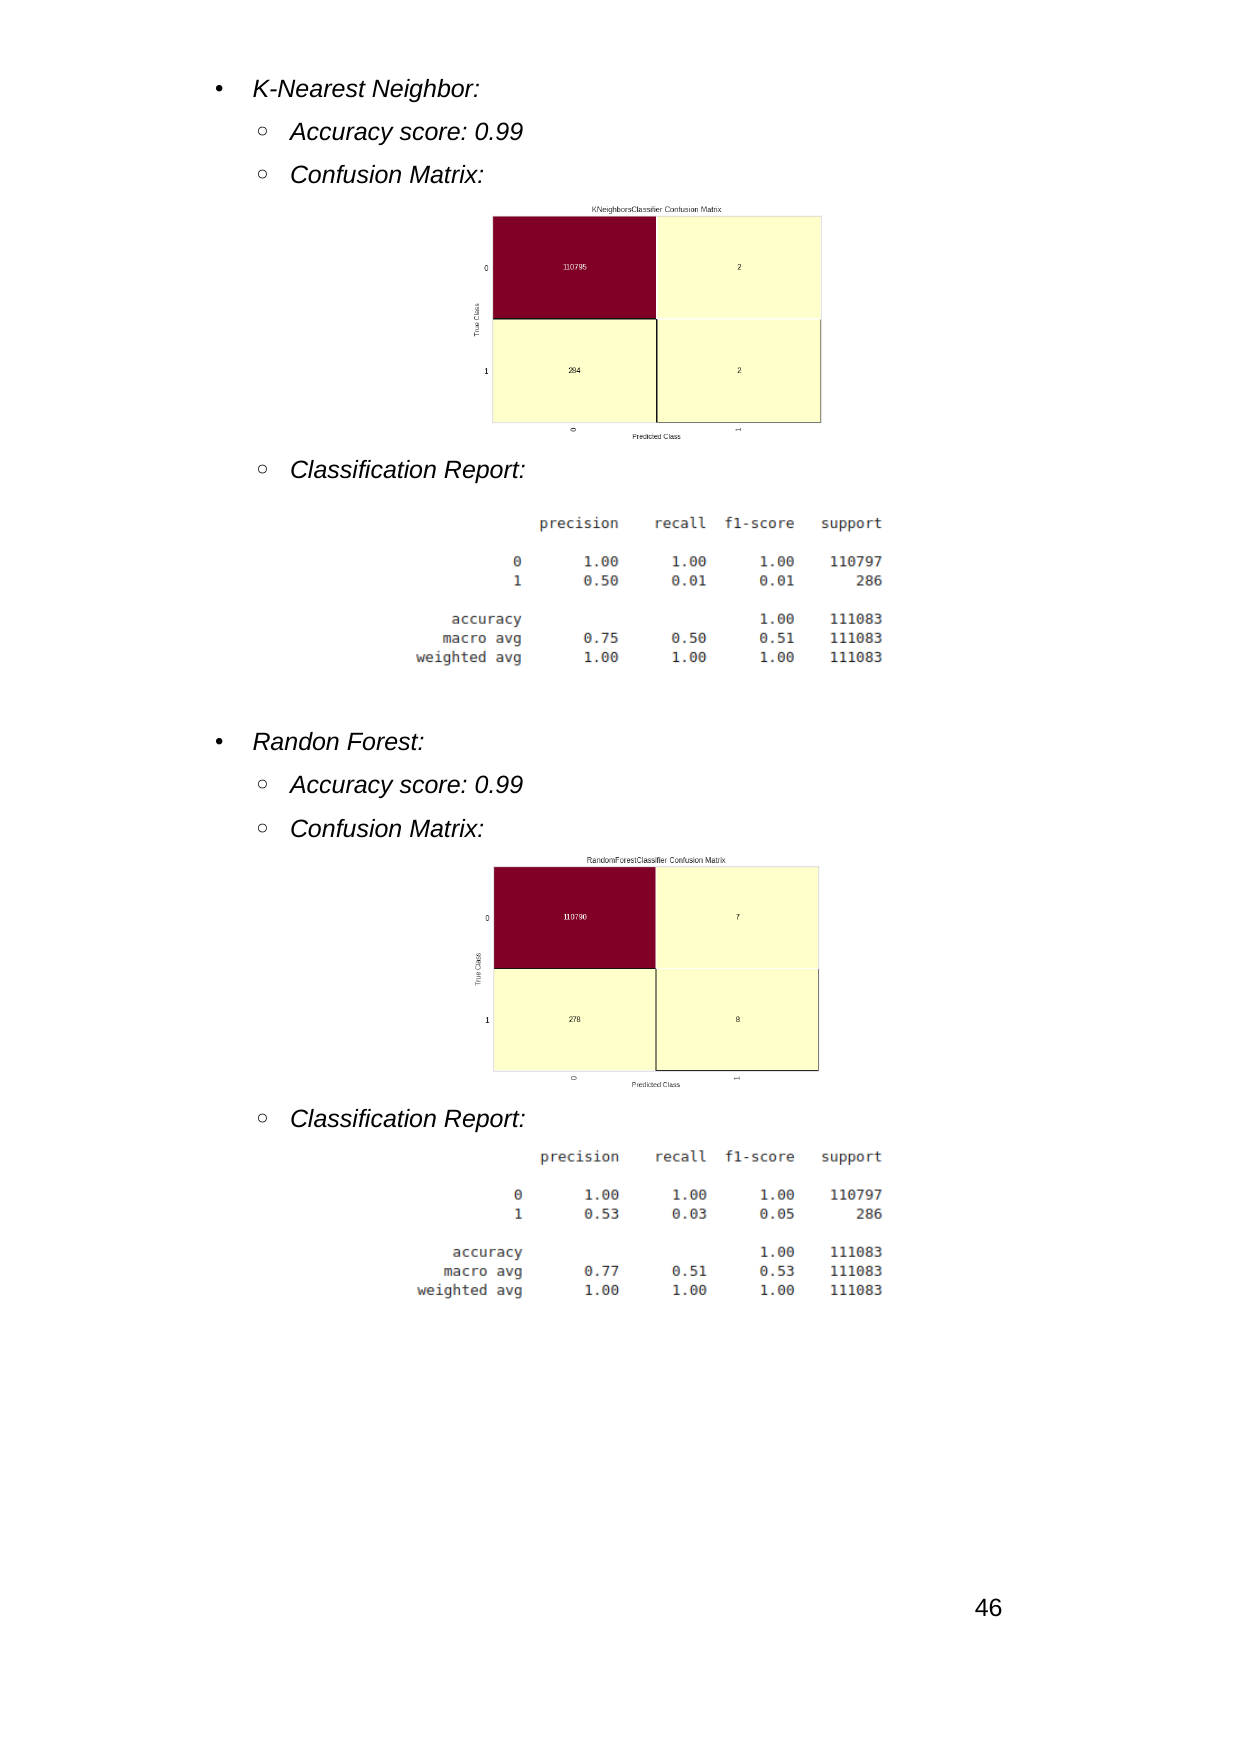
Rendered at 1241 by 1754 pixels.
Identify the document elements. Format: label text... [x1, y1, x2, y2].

picture [413, 509, 886, 670]
list Accuracy score: 0.99 [252, 770, 1122, 799]
list Classification Report: [252, 203, 1122, 483]
list Confusion Matrix: [252, 160, 1122, 189]
list K-Nearest Neighbor: [215, 74, 1122, 103]
list Randon Forest: [215, 727, 1122, 756]
picture [472, 855, 827, 1090]
list Confusion Matrix: [252, 814, 1122, 842]
list Classification Report: [252, 857, 1122, 1133]
picture [472, 203, 827, 441]
list Accuracy score: 0.99 [252, 117, 1122, 146]
picture [413, 1147, 886, 1304]
